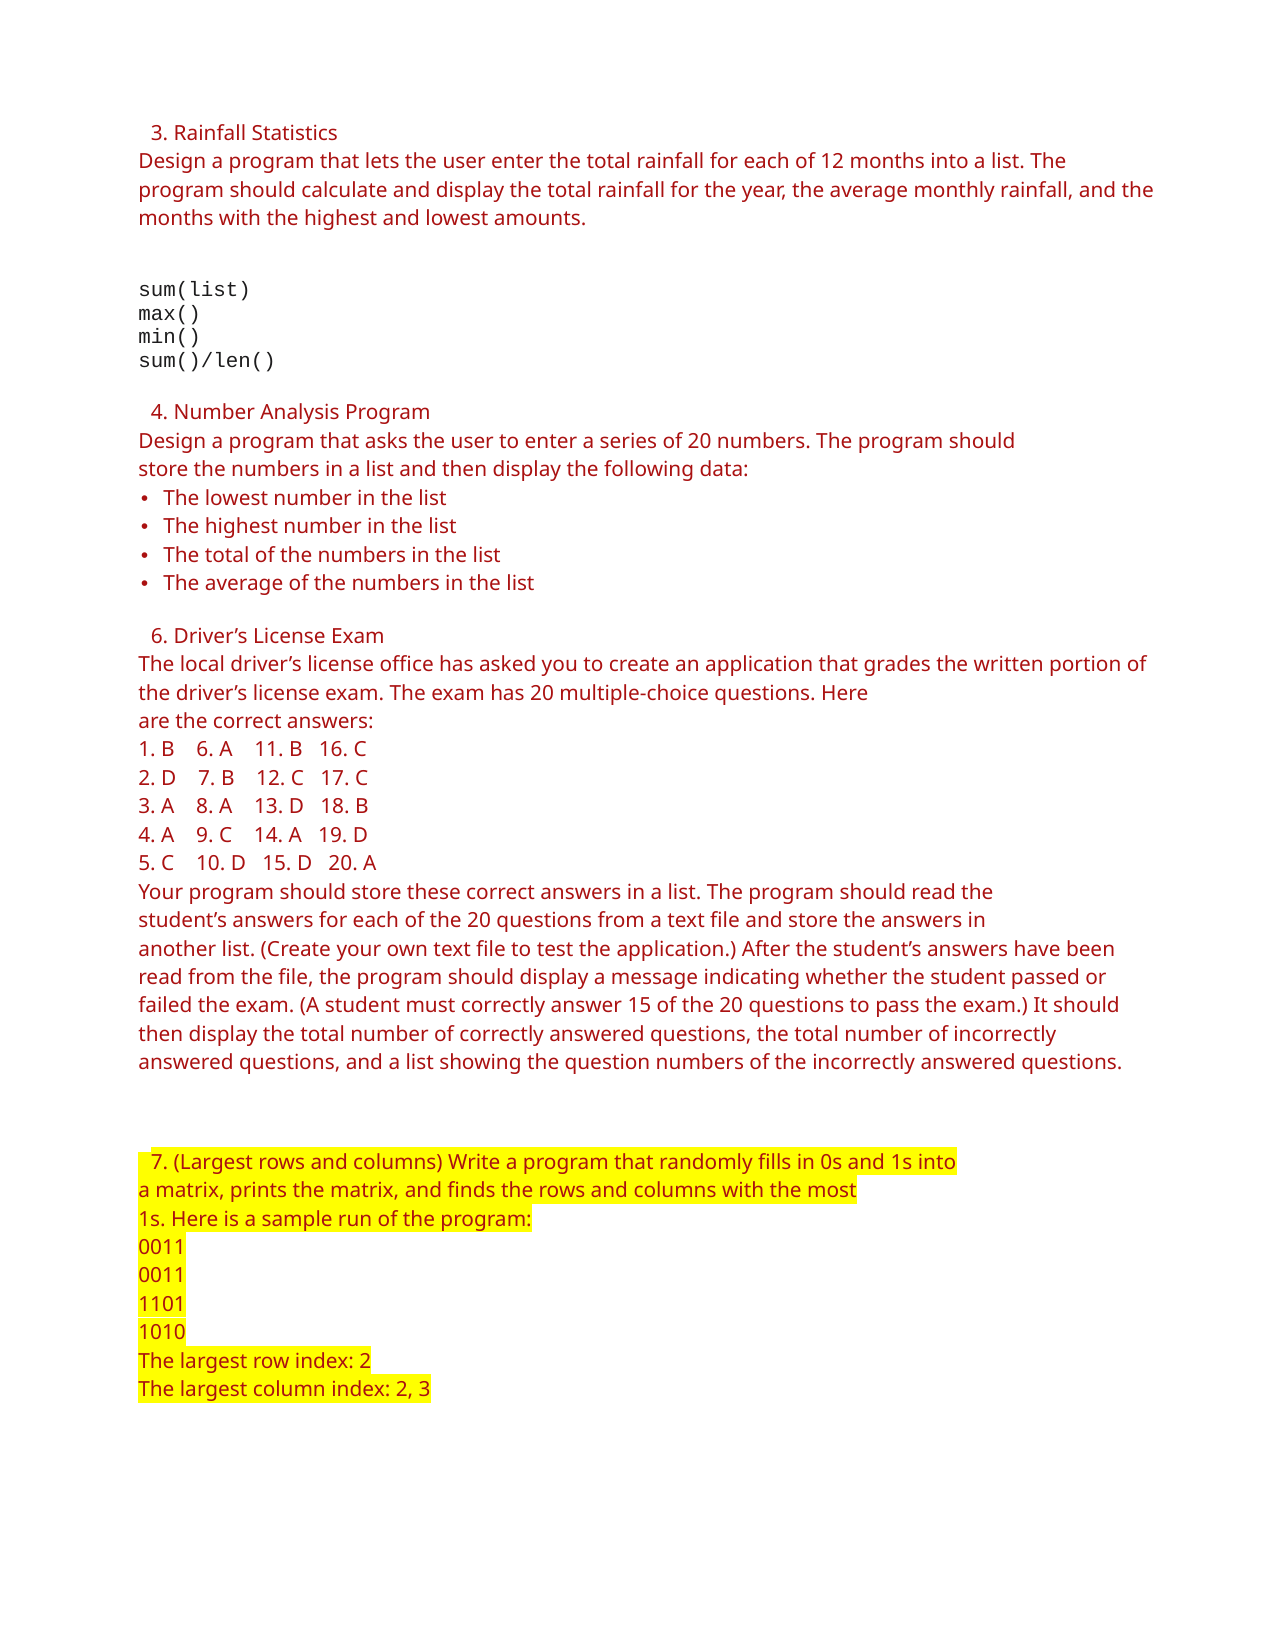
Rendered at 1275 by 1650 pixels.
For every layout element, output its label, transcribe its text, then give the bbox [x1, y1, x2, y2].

text ​ [138, 1474, 1157, 1497]
text 1s. Here is a sample run of the program: [138, 1204, 1157, 1232]
text 3. Rainfall Statistics [138, 118, 1157, 147]
text ​ [138, 232, 1157, 256]
text sum(list) [138, 279, 1157, 303]
text • The lowest number in the list [138, 483, 1157, 511]
text The largest row index: 2 [138, 1346, 1157, 1374]
text The largest column index: 2, 3 [138, 1374, 1157, 1403]
text 4. Number Analysis Program [138, 397, 1157, 426]
text 0011 [138, 1261, 1157, 1289]
text 7. (Largest rows and columns) Write a program that randomly fills in 0s and 1s into [138, 1147, 1157, 1175]
text Design a program that lets the user enter the total rainfall for each of 12 months into a list. The program should calculate and display the total rainfall for the year, the average monthly rainfall, and the months with the highest and lowest amounts. [138, 147, 1157, 232]
text Your program should store these correct answers in a list. The program should read the [138, 877, 1157, 905]
text 1. B 6. A 11. B 16. C [138, 734, 1157, 763]
text a matrix, prints the matrix, and finds the rows and columns with the most [138, 1175, 1157, 1204]
text 5. C 10. D 15. D 20. A [138, 848, 1157, 877]
text ​ [138, 597, 1157, 621]
text ​ [138, 1497, 1157, 1521]
text student’s answers for each of the 20 questions from a text file and store the answers in [138, 905, 1157, 934]
text another list. (Create your own text file to test the application.) After the student’s answers have been read from the file, the program should display a message indicating whether the student passed or failed the exam. (A student must correctly answer 15 of the 20 questions to pass the exam.) It should then display the total number of correctly answered questions, the total number of incorrectly answered questions, and a list showing the question numbers of the incorrectly answered questions. [138, 934, 1157, 1076]
text • The total of the numbers in the list [138, 540, 1157, 568]
text max() [138, 303, 1157, 327]
text 4. A 9. C 14. A 19. D [138, 820, 1157, 848]
text 2. D 7. B 12. C 17. C [138, 763, 1157, 791]
text 6. Driver’s License Exam [138, 621, 1157, 649]
text Design a program that asks the user to enter a series of 20 numbers. The program should [138, 426, 1157, 454]
text 3. A 8. A 13. D 18. B [138, 791, 1157, 820]
text 1101 [138, 1289, 1157, 1317]
text min() [138, 327, 1157, 350]
text The local driver’s license office has asked you to create an application that grades the written portion of the driver’s license exam. The exam has 20 multiple-choice questions. Here [138, 649, 1157, 706]
text 0011 [138, 1232, 1157, 1261]
text sum()/len() [138, 350, 1157, 374]
text 1010 [138, 1317, 1157, 1346]
text ​ [138, 1450, 1157, 1474]
text ​ [138, 1403, 1157, 1426]
text ​ [138, 1076, 1157, 1099]
text store the numbers in a list and then display the following data: [138, 454, 1157, 483]
text are the correct answers: [138, 706, 1157, 734]
text • The average of the numbers in the list [138, 568, 1157, 597]
text • The highest number in the list [138, 511, 1157, 540]
